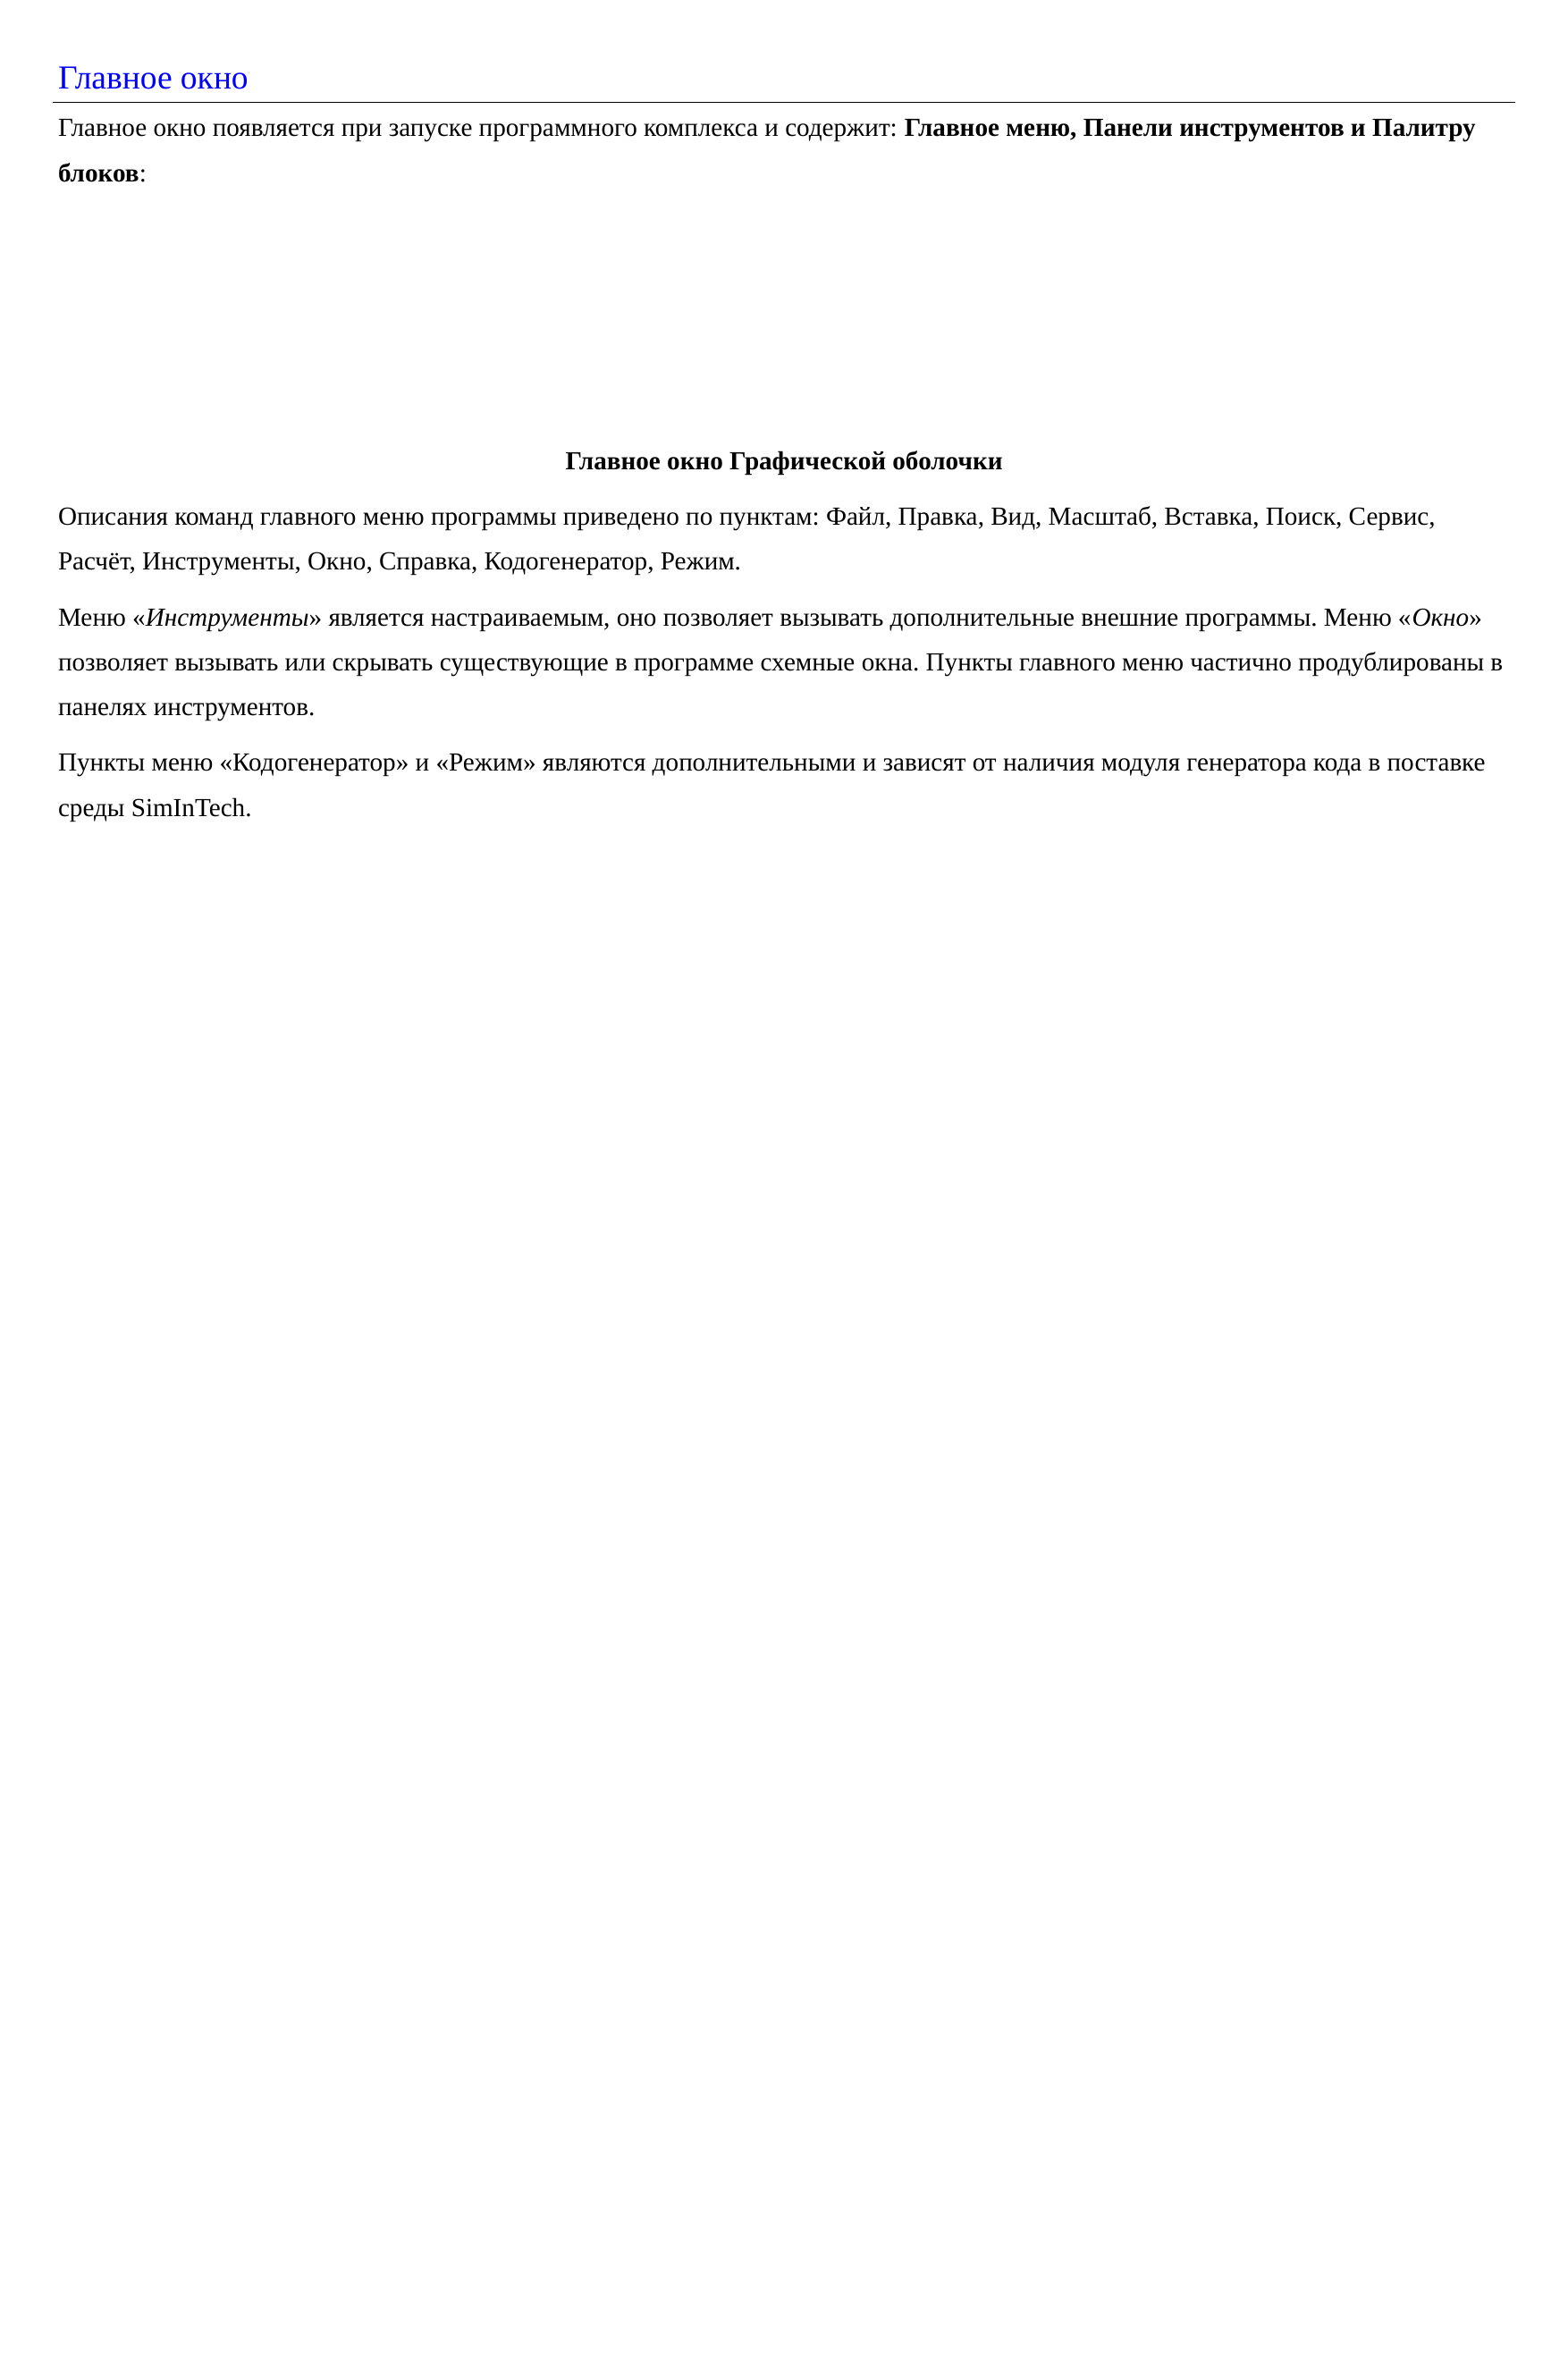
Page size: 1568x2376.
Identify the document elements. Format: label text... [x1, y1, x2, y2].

table_cell Главное окно появляется при запуске программного комплекса и содержит: Главное меню, Панели инструментов и Палитру блоков: Главное окно Графической оболочки Описания команд главного меню программы приведено по пунктам: Файл, Правка, Вид, Масштаб, Вставка, Поиск, Сервис, Расчёт, Инструменты, Окно, Справка, Кодогенератор, Режим. Меню «Инструменты» является настраиваемым, оно позволяет вызывать дополнительные внешние программы. Меню «Окно» позволяет вызывать или скрывать существующие в программе схемные окна. Пункты главного меню частично продублированы в панелях инструментов. Пункты меню «Кодогенератор» и «Режим» являются дополнительными и зависят от наличия модуля генератора кода в поставке среды SimInTech. [53, 103, 1515, 832]
table_header Главное окно [53, 53, 1515, 102]
